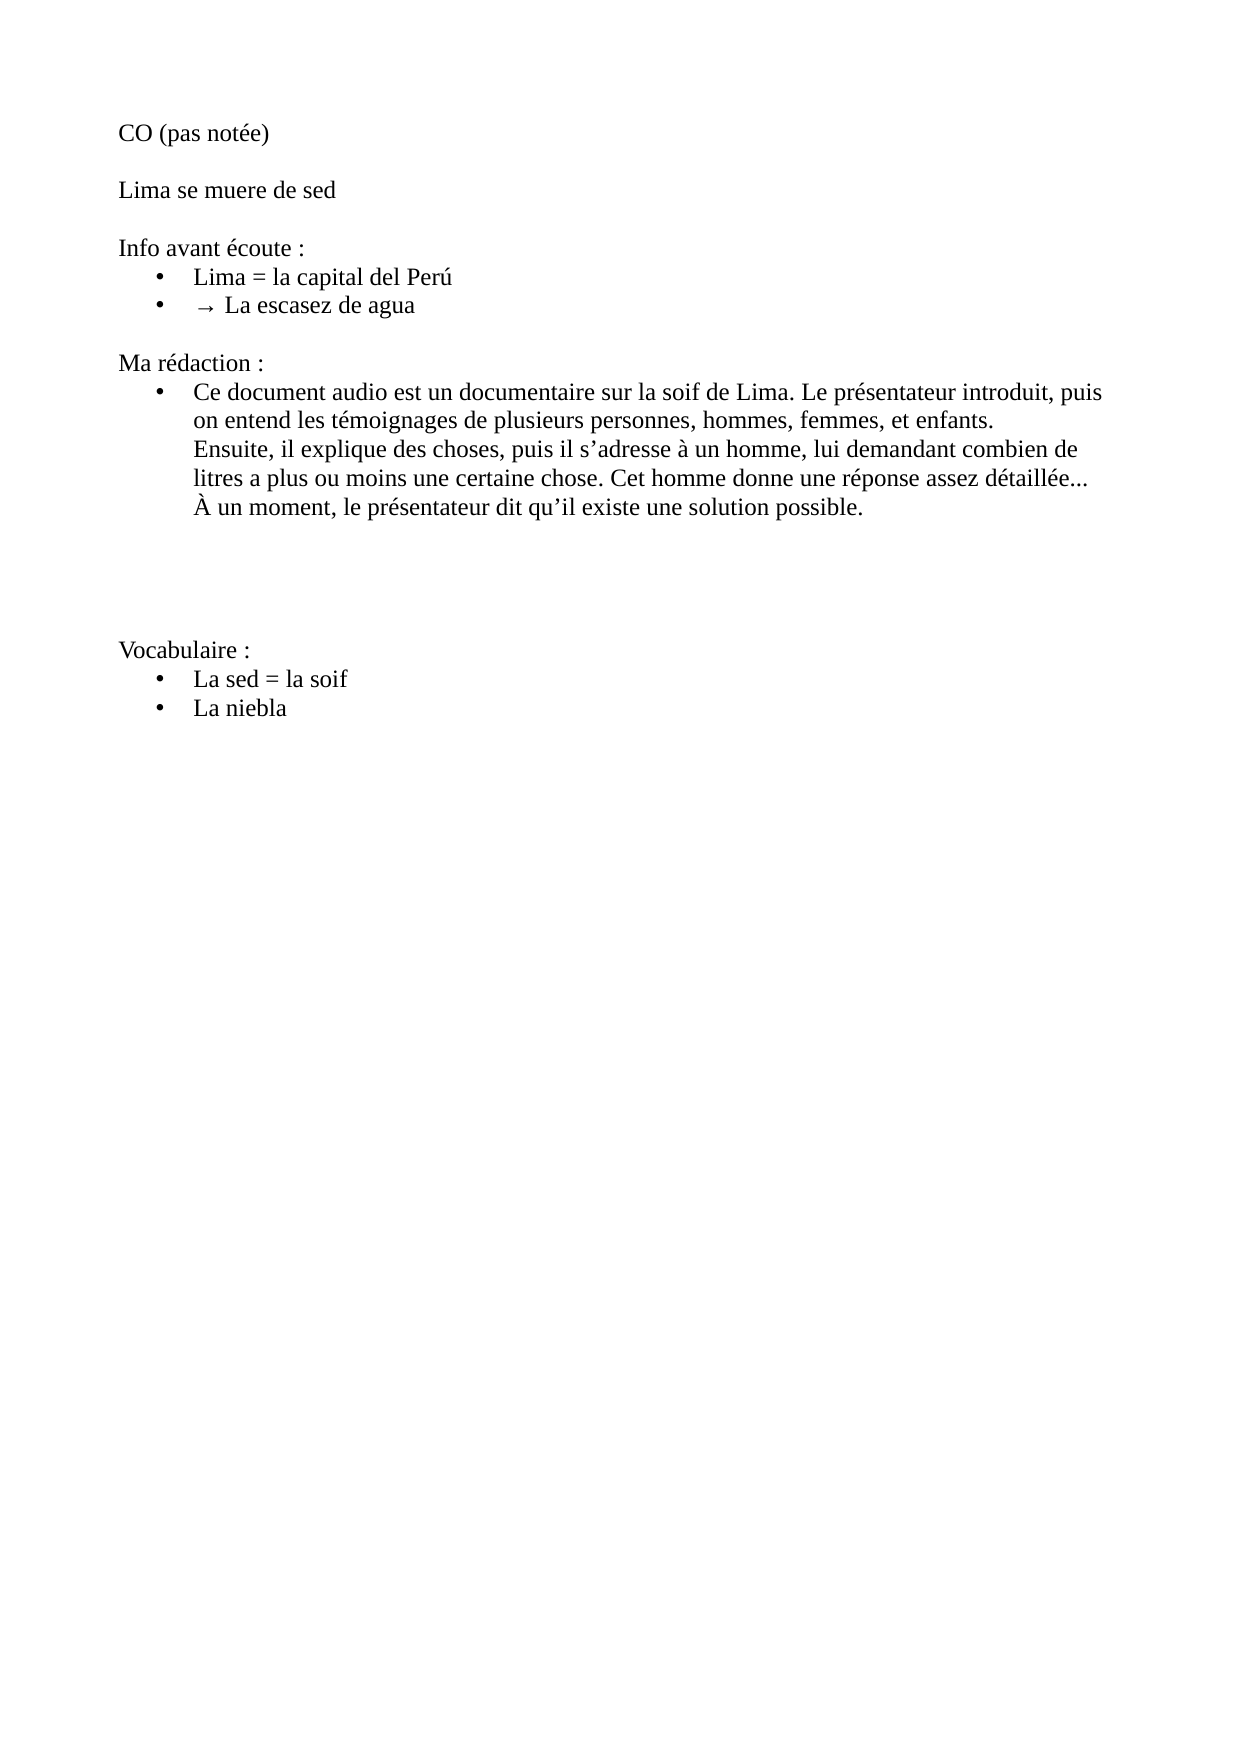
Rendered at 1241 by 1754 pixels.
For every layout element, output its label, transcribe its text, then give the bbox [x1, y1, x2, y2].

text Info avant écoute : [118, 233, 1122, 262]
list Lima = la capital del Perú [156, 262, 1122, 291]
list Ce document audio est un documentaire sur la soif de Lima. Le présentateur introduit, puis on entend les témoignages de plusieurs personnes, hommes, femmes, et enfants. [156, 377, 1122, 434]
list À un moment, le présentateur dit qu’il existe une solution possible. [156, 492, 1122, 521]
text Ma rédaction : [118, 348, 1122, 377]
list La niebla [156, 693, 1122, 722]
text Lima se muere de sed [118, 176, 1122, 204]
list La sed = la soif [156, 664, 1122, 693]
text CO (pas notée) [118, 118, 1122, 147]
text Vocabulaire : [118, 636, 1122, 664]
list → La escasez de agua [156, 291, 1122, 319]
list Ensuite, il explique des choses, puis il s’adresse à un homme, lui demandant combien de litres a plus ou moins une certaine chose. Cet homme donne une réponse assez détaillée... [156, 434, 1122, 492]
